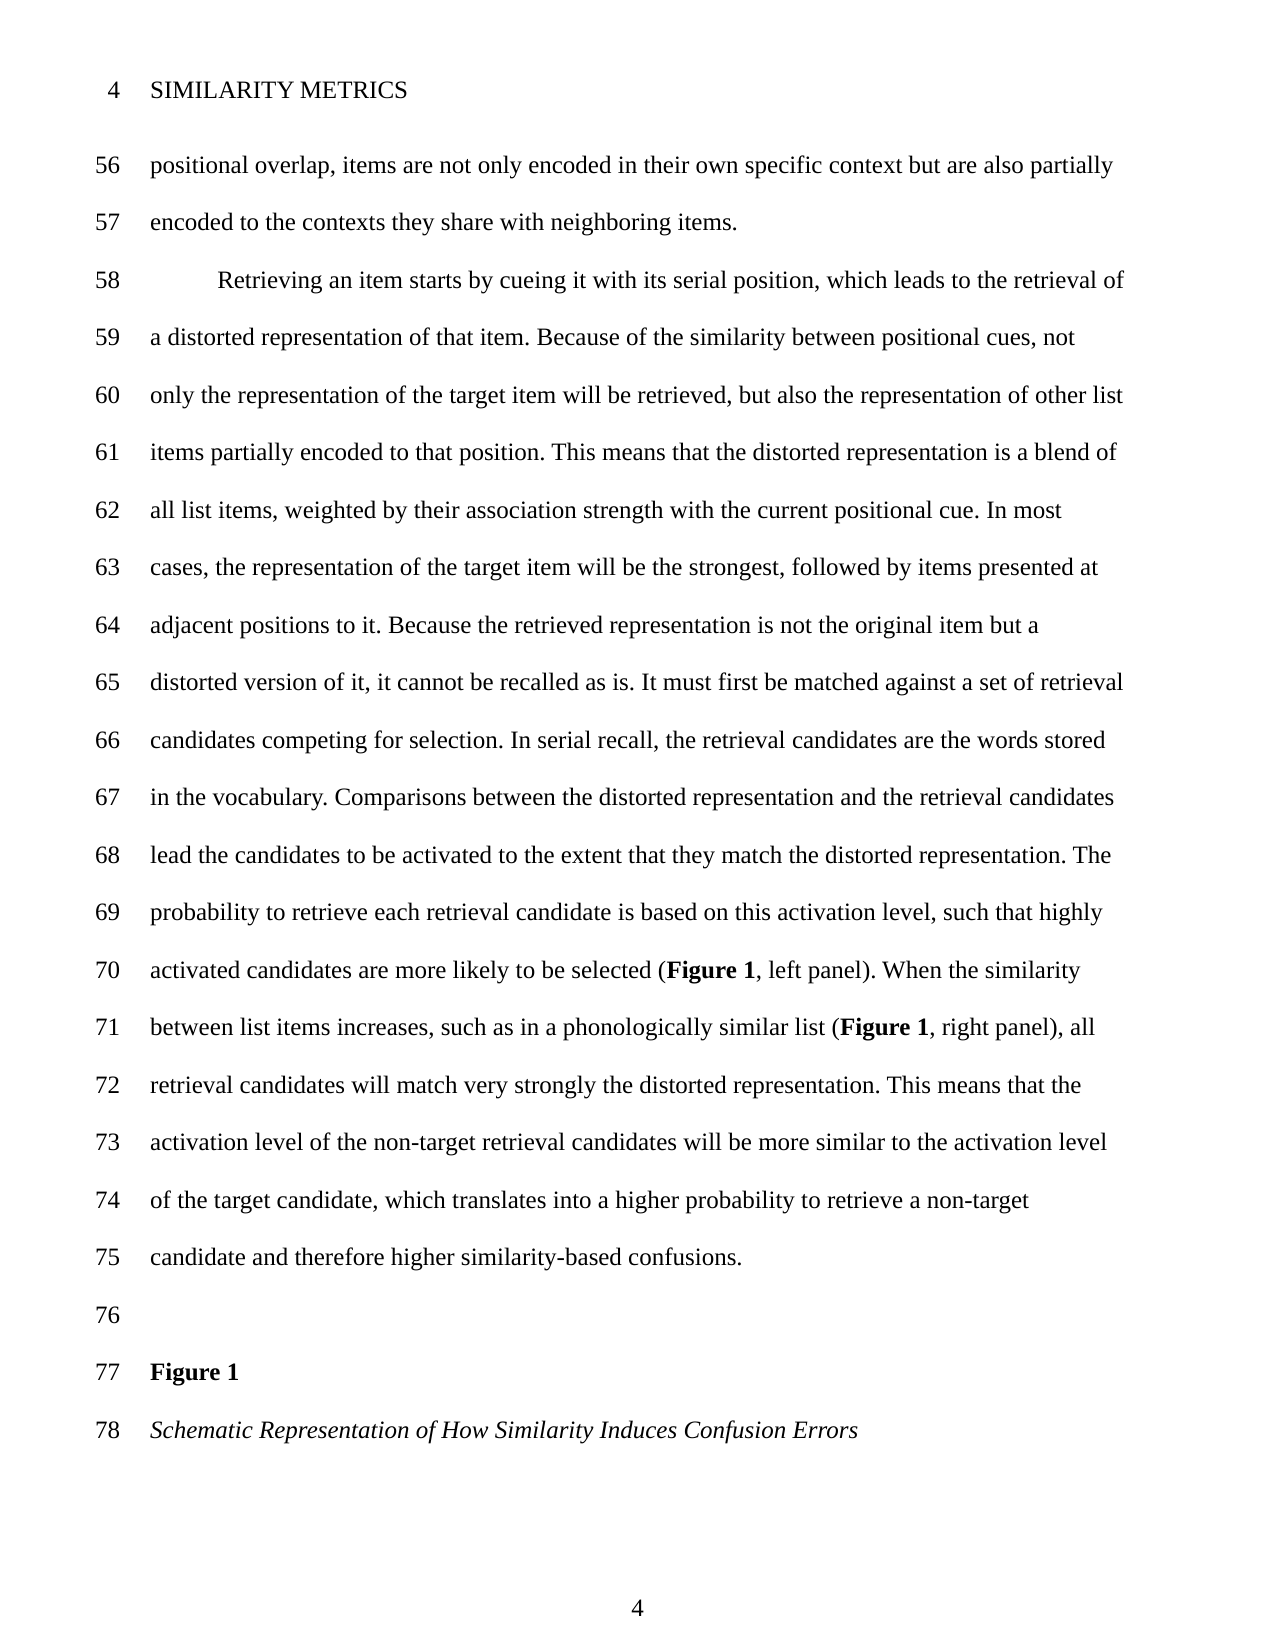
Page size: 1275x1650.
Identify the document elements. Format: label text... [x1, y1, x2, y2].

list Schematic Representation of How Similarity Induces Confusion Errors [150, 1415, 1125, 1444]
text Retrieving an item starts by cueing it with its serial position, which leads to the retrieval of a distorted representation of that item. Because of the similarity between positional cues, not only the representation of the target item will be retrieved, but also the representation of other list items partially encoded to that position. This means that the distorted representation is a blend of all list items, weighted by their association strength with the current positional cue. In most cases, the representation of the target item will be the strongest, followed by items presented at adjacent positions to it. Because the retrieved representation is not the original item but a distorted version of it, it cannot be recalled as is. It must first be matched against a set of retrieval candidates competing for selection. In serial recall, the retrieval candidates are the words stored in the vocabulary. Comparisons between the distorted representation and the retrieval candidates lead the candidates to be activated to the extent that they match the distorted representation. The probability to retrieve each retrieval candidate is based on this activation level, such that highly activated candidates are more likely to be selected (Figure 1, left panel). When the similarity between list items increases, such as in a phonologically similar list (Figure 1, right panel), all retrieval candidates will match very strongly the distorted representation. This means that the activation level of the non-target retrieval candidates will be more similar to the activation level of the target candidate, which translates into a higher probability to retrieve a non-target candidate and therefore higher similarity-based confusions. [150, 265, 1125, 1271]
list Figure 1 [150, 1357, 1125, 1386]
text positional overlap, items are not only encoded in their own specific context but are also partially encoded to the contexts they share with neighboring items. [150, 150, 1125, 236]
